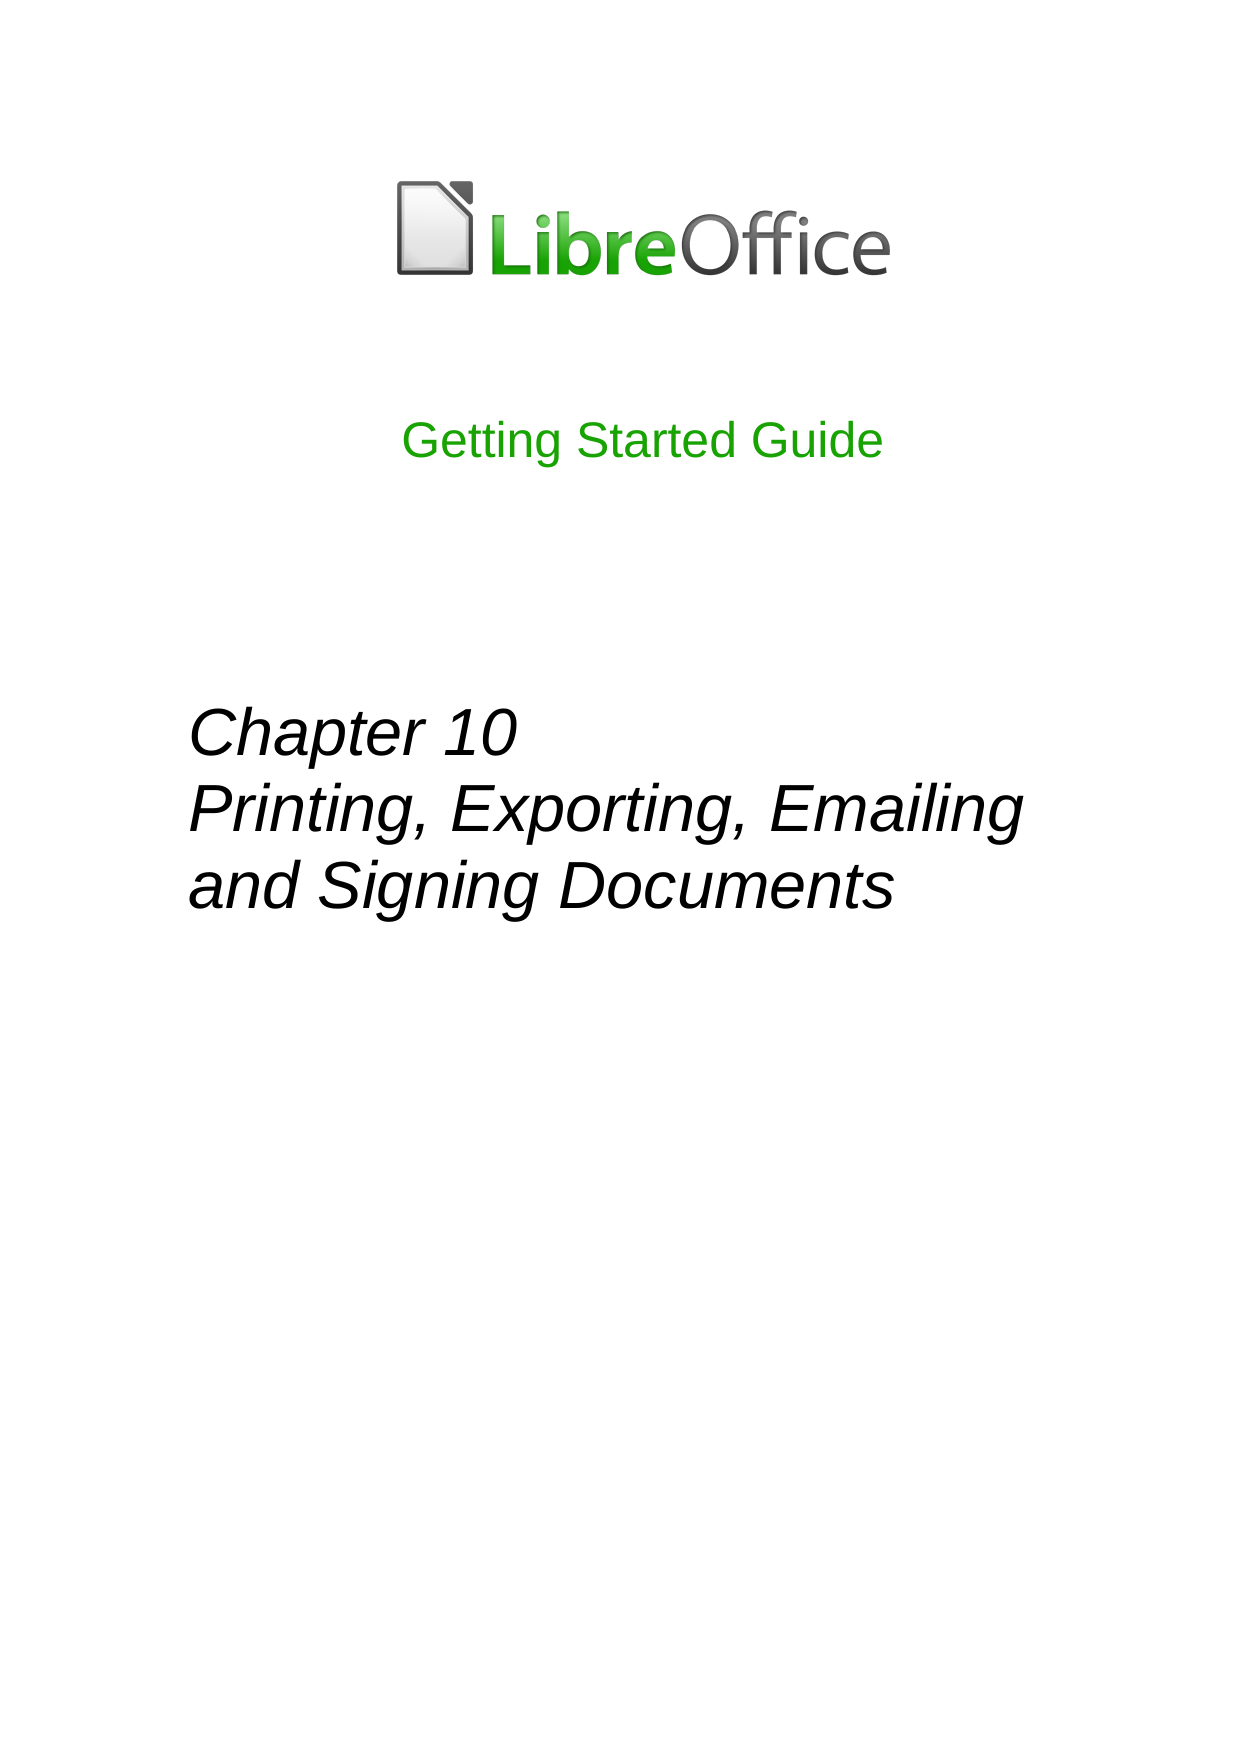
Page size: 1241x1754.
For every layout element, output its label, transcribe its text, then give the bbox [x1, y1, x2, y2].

title Chapter 10 Printing, Exporting, Emailing and Signing Documents [188, 693, 1098, 923]
text Getting Started Guide [188, 410, 1098, 468]
picture [392, 177, 893, 282]
